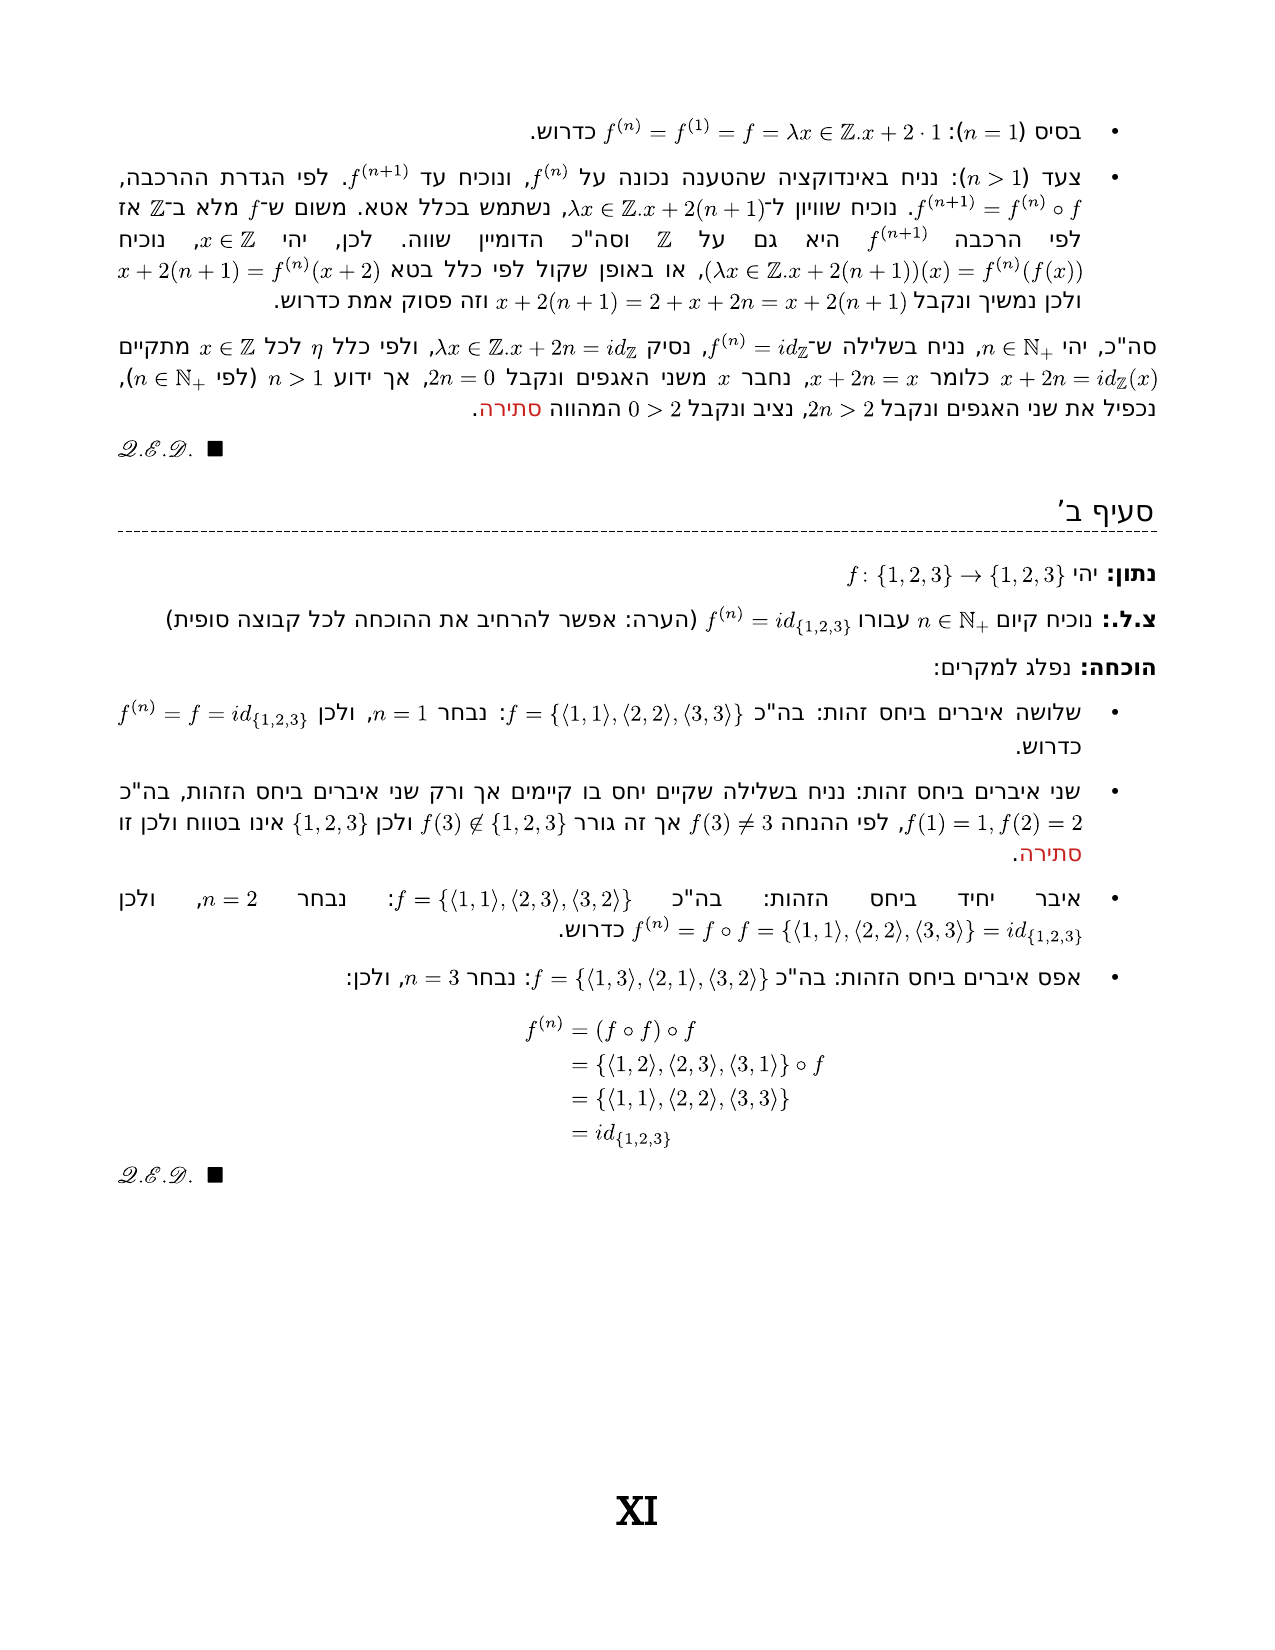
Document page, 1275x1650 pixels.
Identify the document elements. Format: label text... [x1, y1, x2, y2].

list אפס איברים ביחס הזהות: בה"כ : נבחר , ולכן: [118, 964, 1119, 991]
list כדרוש. [118, 118, 620, 145]
list בסיס (): [706, 118, 1119, 145]
text הוכחה: נפלג למקרים: [118, 654, 1157, 681]
list צעד (): נניח באינדוקציה שהטענה נכונה על , ונוכיח עד . לפי הגדרת ההרכבה, . נוכיח שוויון ל־, נשתמש בכלל אטא. משום ש־ מלא ב־ אז לפי הרכבה היא גם על וסה"כ הדומיין שווה. לכן, יהי , נוכיח , או באופן שקול לפי כלל בטא ולכן נמשיך ונקבל וזה פסוק אמת כדרוש. [118, 163, 1119, 314]
text צ.ל.: נוכיח קיום עבורו [739, 606, 1157, 636]
text (הערה: אפשר להרחיב את ההוכחה לכל קבוצה סופית) [118, 606, 800, 636]
text סה"כ, יהי , נניח בשלילה ש־, נסיק , ולפי כלל לכל מתקיים כלומר , נחבר משני האגפים ונקבל , אך ידוע (לפי ), נכפיל את שני האגפים ונקבל , נציב ונקבל המהווה סתירה. [118, 333, 1157, 422]
subtitle סעיף ב’ [118, 491, 1157, 531]
list שלושה איברים ביחס זהות: בה"כ : נבחר , ולכן כדרוש. [118, 699, 1119, 759]
text נתון: יהי [118, 561, 1157, 588]
list שני איברים ביחס זהות: נניח בשלילה שקיים יחס בו קיימים אך ורק שני איברים ביחס הזהות, בה"כ , לפי ההנחה אך זה גורר ולכן אינו בטווח ולכן זו סתירה. [118, 778, 1119, 866]
list איבר יחיד ביחס הזהות: בה"כ : נבחר , ולכן כדרוש. [118, 885, 1119, 945]
